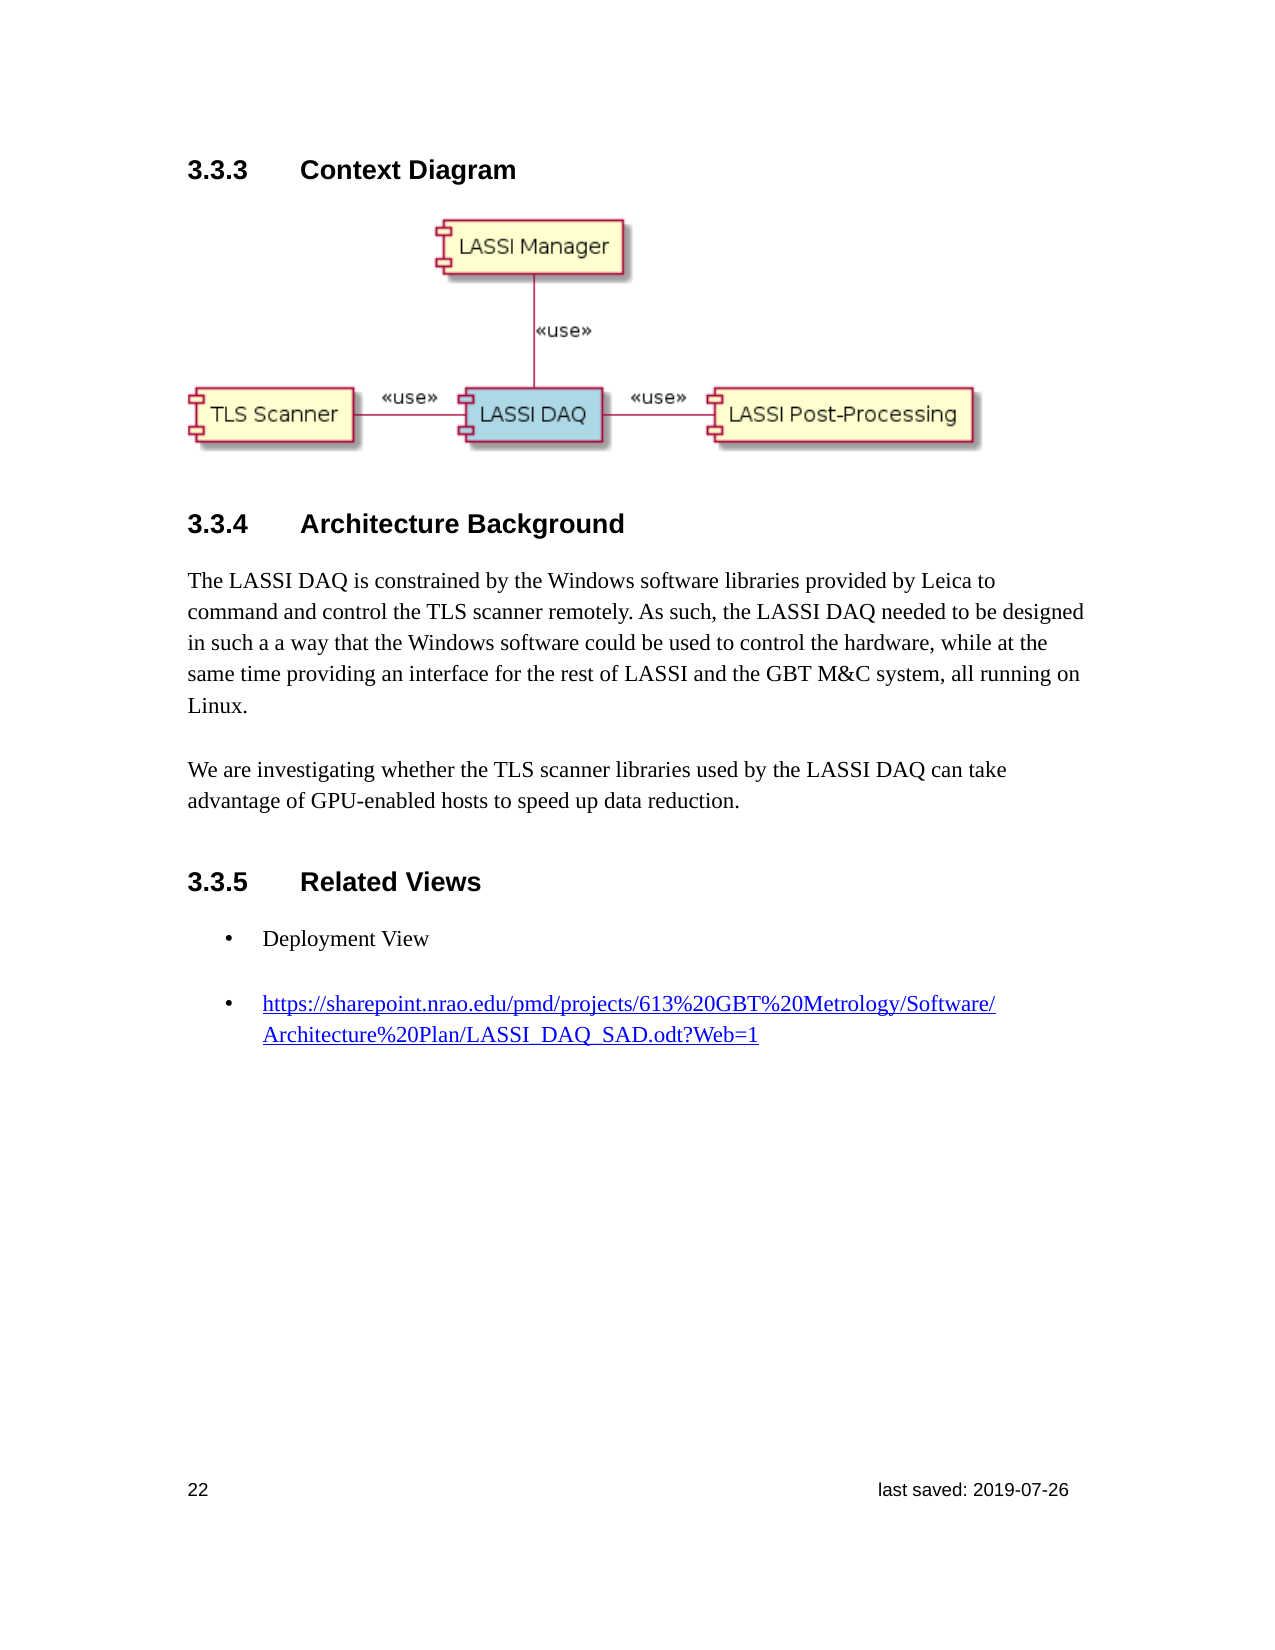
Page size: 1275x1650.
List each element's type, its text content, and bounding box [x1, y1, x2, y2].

list Deployment View [225, 920, 1087, 951]
subtitle Context Diagram [187, 150, 1087, 185]
subtitle Architecture Background [187, 503, 1087, 539]
list https://sharepoint.nrao.edu/pmd/projects/613%20GBT%20Metrology/Software/Architecture%20Plan/LASSI_DAQ_SAD.odt?Web=1 [225, 985, 1087, 1047]
picture [187, 208, 987, 456]
subtitle Related Views [187, 862, 1087, 897]
text We are investigating whether the TLS scanner libraries used by the LASSI DAQ can take advantage of GPU-enabled hosts to speed up data reduction. [187, 751, 1087, 814]
text The LASSI DAQ is constrained by the Windows software libraries provided by Leica to command and control the TLS scanner remotely. As such, the LASSI DAQ needed to be designed in such a a way that the Windows software could be used to control the hardware, while at the same time providing an interface for the rest of LASSI and the GBT M&C system, all running on Linux. [187, 562, 1087, 718]
